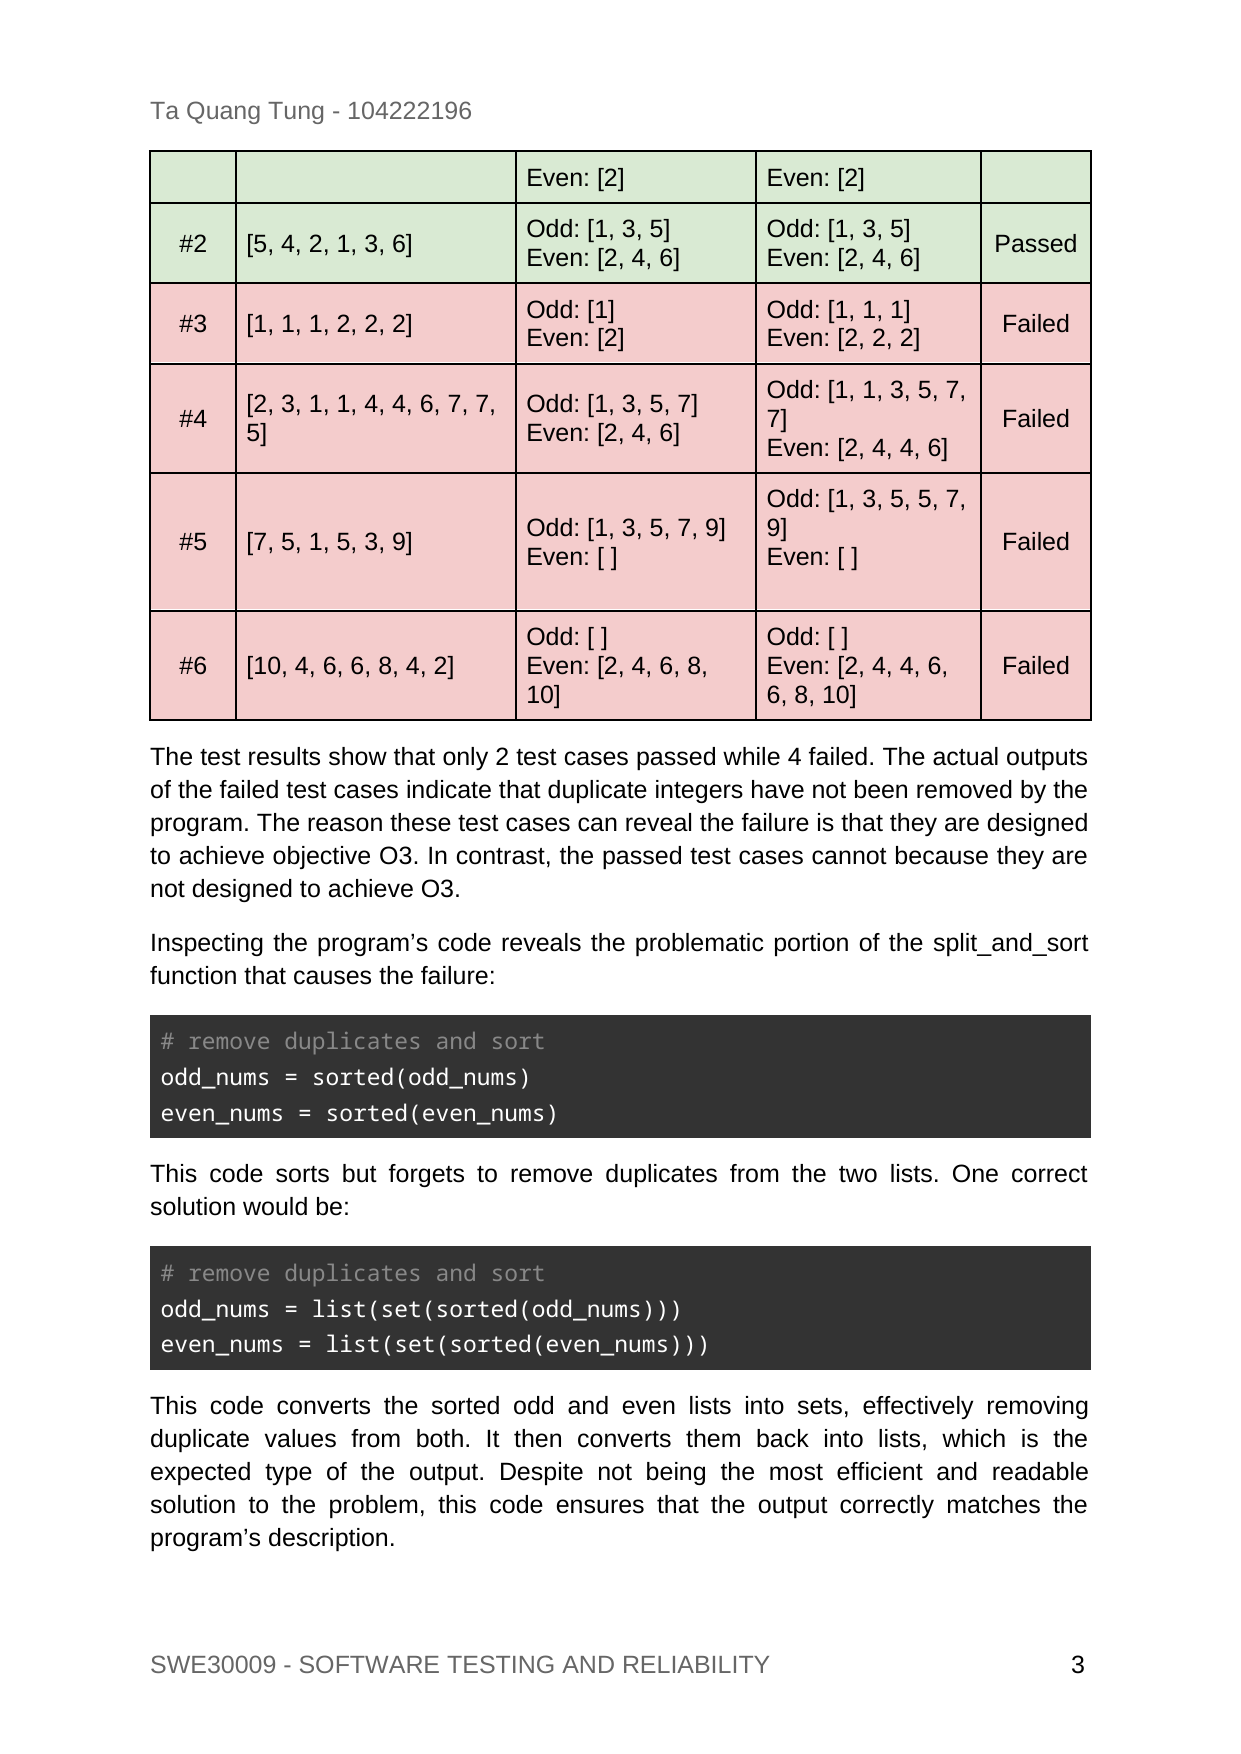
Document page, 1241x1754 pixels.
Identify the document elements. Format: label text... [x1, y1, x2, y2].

text This code sorts but forgets to remove duplicates from the two lists. One correct solution would be: [150, 1159, 1090, 1221]
table_header # remove duplicates and sort odd_nums = list(set(sorted(odd_nums))) even_nums = list(set(sorted(even_nums))) [150, 1246, 1091, 1370]
table_cell [7, 5, 1, 5, 3, 9] [237, 474, 515, 609]
table_cell Even: [2] [517, 152, 755, 202]
table_cell Odd: [ ] Even: [2, 4, 4, 6, 6, 8, 10] [757, 612, 980, 719]
table_cell [151, 152, 235, 202]
text The test results show that only 2 test cases passed while 4 failed. The actual outputs of the failed test cases indicate that duplicate integers have not been removed by the program. The reason these test cases can reveal the failure is that they are designed to achieve objective O3. In contrast, the passed test cases cannot because they are not designed to achieve O3. [150, 742, 1090, 902]
table_cell Odd: [1, 3, 5, 7, 9] Even: [ ] [517, 474, 755, 609]
table_cell #6 [151, 612, 235, 719]
table_cell Passed [982, 204, 1090, 282]
table_cell Odd: [1, 1, 1] Even: [2, 2, 2] [757, 284, 980, 362]
table_cell Failed [982, 365, 1090, 472]
table_cell #5 [151, 474, 235, 609]
table_cell Odd: [ ] Even: [2, 4, 6, 8, 10] [517, 612, 755, 719]
table_cell Failed [982, 284, 1090, 362]
table_cell Even: [2] [757, 152, 980, 202]
table_cell Odd: [1, 3, 5, 5, 7, 9] Even: [ ] [757, 474, 980, 609]
table_cell Failed [982, 612, 1090, 719]
table_cell [982, 152, 1090, 202]
table_cell #3 [151, 284, 235, 362]
table_header # remove duplicates and sort odd_nums = sorted(odd_nums) even_nums = sorted(even_nums) [150, 1015, 1091, 1138]
table_cell [5, 4, 2, 1, 3, 6] [237, 204, 515, 282]
table_cell [237, 152, 515, 202]
table_cell Odd: [1, 1, 3, 5, 7, 7] Even: [2, 4, 4, 6] [757, 365, 980, 472]
table_cell Odd: [1] Even: [2] [517, 284, 755, 362]
table_cell [10, 4, 6, 6, 8, 4, 2] [237, 612, 515, 719]
table_cell [1, 1, 1, 2, 2, 2] [237, 284, 515, 362]
table_cell Odd: [1, 3, 5, 7] Even: [2, 4, 6] [517, 365, 755, 472]
table_cell Failed [982, 474, 1090, 609]
table_cell #2 [151, 204, 235, 282]
text Inspecting the program’s code reveals the problematic portion of the split_and_sort function that causes the failure: [150, 928, 1090, 989]
table_cell #4 [151, 365, 235, 472]
text This code converts the sorted odd and even lists into sets, effectively removing duplicate values from both. It then converts them back into lists, which is the expected type of the output. Despite not being the most efficient and readable solution to the problem, this code ensures that the output correctly matches the program’s description. [150, 1391, 1090, 1552]
table_cell [2, 3, 1, 1, 4, 4, 6, 7, 7, 5] [237, 365, 515, 472]
table_cell Odd: [1, 3, 5] Even: [2, 4, 6] [757, 204, 980, 282]
table_cell Odd: [1, 3, 5] Even: [2, 4, 6] [517, 204, 755, 282]
